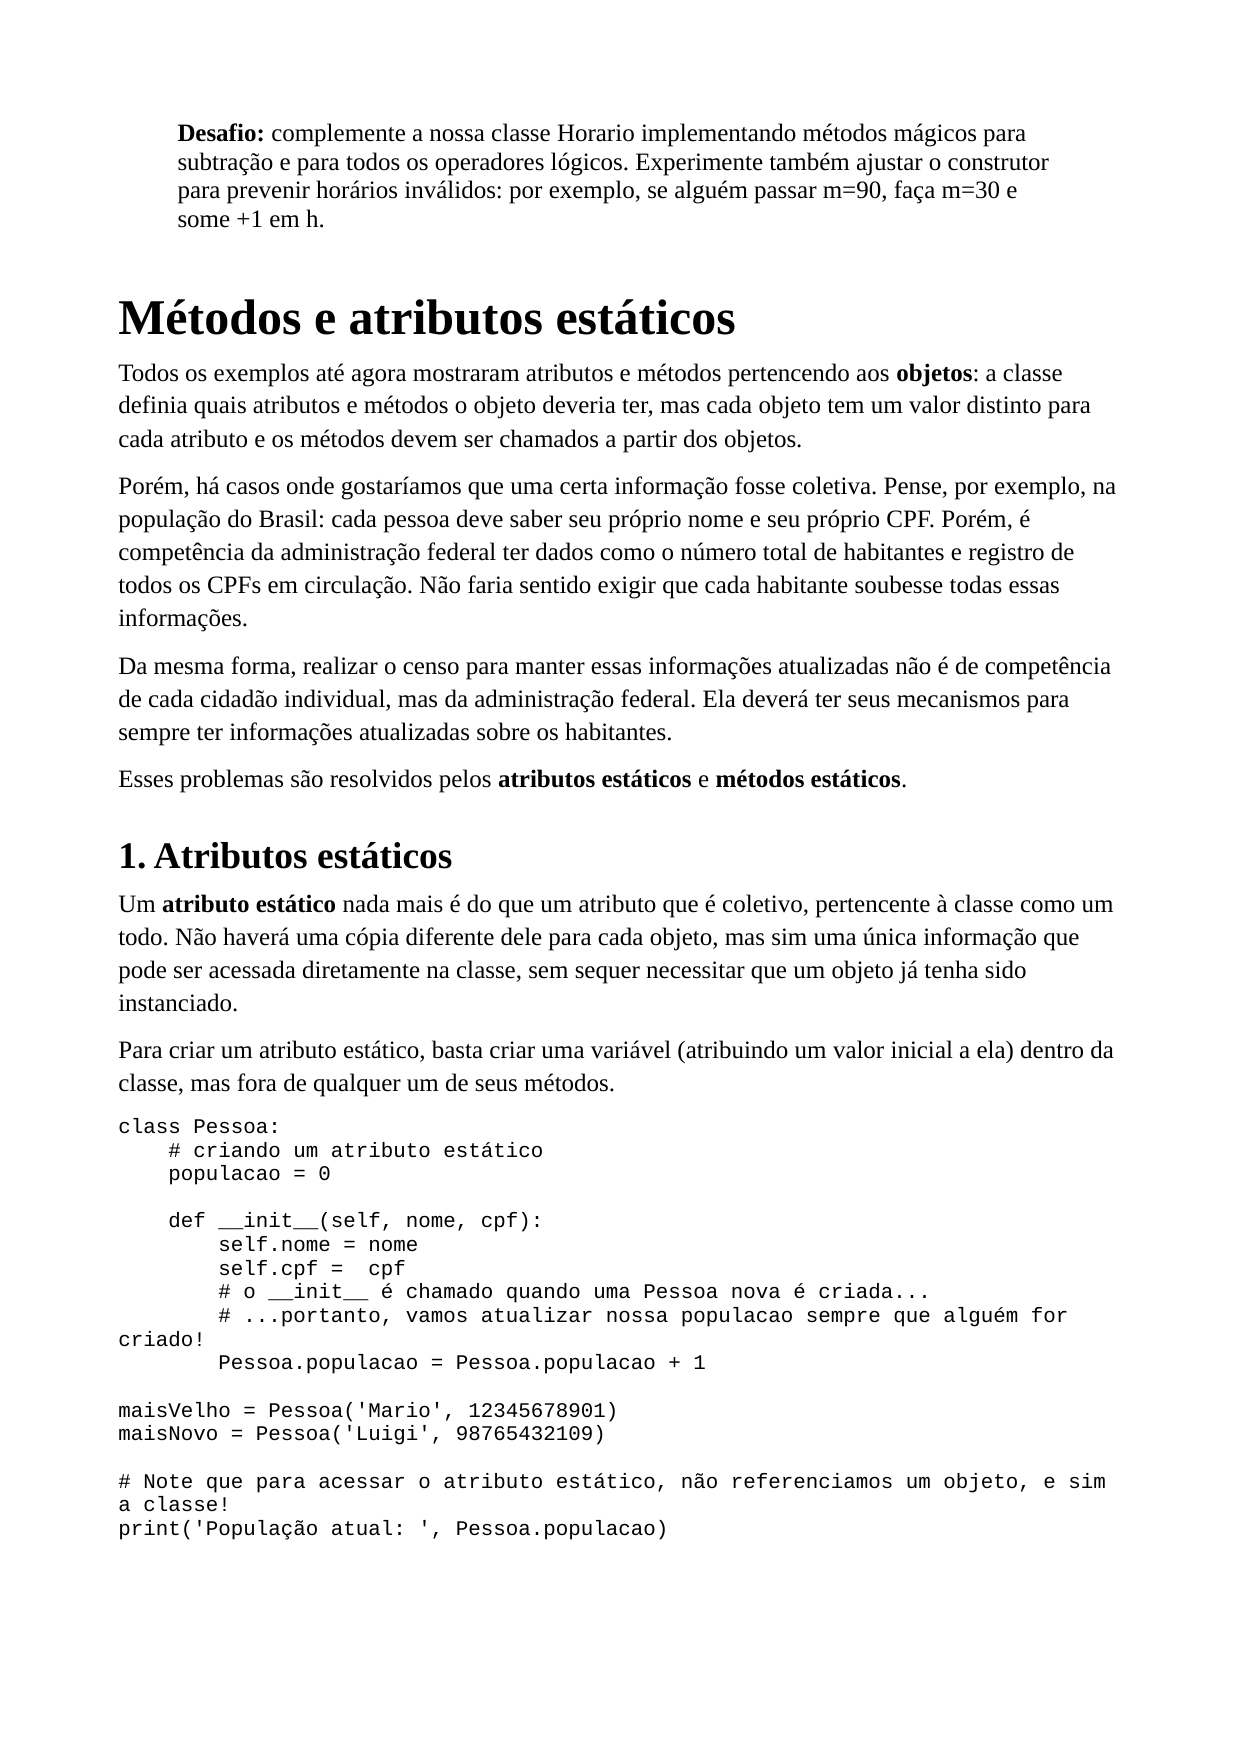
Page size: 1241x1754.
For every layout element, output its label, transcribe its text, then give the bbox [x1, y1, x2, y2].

text self.cpf = cpf [118, 1258, 1122, 1281]
text # ...portanto, vamos atualizar nossa populacao sempre que alguém for criado! [118, 1305, 1122, 1352]
text self.nome = nome [118, 1234, 1122, 1258]
text class Pessoa: [118, 1116, 1122, 1139]
text print('População atual: ', Pessoa.populacao) [118, 1518, 1122, 1542]
text maisVelho = Pessoa('Mario', 12345678901) [118, 1400, 1122, 1423]
text Para criar um atributo estático, basta criar uma variável (atribuindo um valor inicial a ela) dentro da classe, mas fora de qualquer um de seus métodos. [118, 1035, 1122, 1097]
text Desafio: complemente a nossa classe Horario implementando métodos mágicos para subtração e para todos os operadores lógicos. Experimente também ajustar o construtor para prevenir horários inválidos: por exemplo, se alguém passar m=90, faça m=30 e some +1 em h. [177, 118, 1063, 233]
text Esses problemas são resolvidos pelos atributos estáticos e métodos estáticos. [118, 764, 1122, 793]
text maisNovo = Pessoa('Luigi', 98765432109) [118, 1423, 1122, 1447]
text Pessoa.populacao = Pessoa.populacao + 1 [118, 1352, 1122, 1376]
text Porém, há casos onde gostaríamos que uma certa informação fosse coletiva. Pense, por exemplo, na população do Brasil: cada pessoa deve saber seu próprio nome e seu próprio CPF. Porém, é competência da administração federal ter dados como o número total de habitantes e registro de todos os CPFs em circulação. Não faria sentido exigir que cada habitante soubesse todas essas informações. [118, 471, 1122, 632]
subtitle 1. Atributos estáticos [118, 833, 1122, 876]
text def __init__(self, nome, cpf): [118, 1211, 1122, 1234]
subtitle Métodos e atributos estáticos [118, 288, 1122, 345]
text Um atributo estático nada mais é do que um atributo que é coletivo, pertencente à classe como um todo. Não haverá uma cópia diferente dele para cada objeto, mas sim uma única informação que pode ser acessada diretamente na classe, sem sequer necessitar que um objeto já tenha sido instanciado. [118, 889, 1122, 1016]
text Da mesma forma, realizar o censo para manter essas informações atualizadas não é de competência de cada cidadão individual, mas da administração federal. Ela deverá ter seus mecanismos para sempre ter informações atualizadas sobre os habitantes. [118, 651, 1122, 746]
text # Note que para acessar o atributo estático, não referenciamos um objeto, e sim a classe! [118, 1471, 1122, 1518]
text # criando um atributo estático [118, 1139, 1122, 1163]
text populacao = 0 [118, 1163, 1122, 1187]
text # o __init__ é chamado quando uma Pessoa nova é criada... [118, 1281, 1122, 1305]
text Todos os exemplos até agora mostraram atributos e métodos pertencendo aos objetos: a classe definia quais atributos e métodos o objeto deveria ter, mas cada objeto tem um valor distinto para cada atributo e os métodos devem ser chamados a partir dos objetos. [118, 358, 1122, 452]
